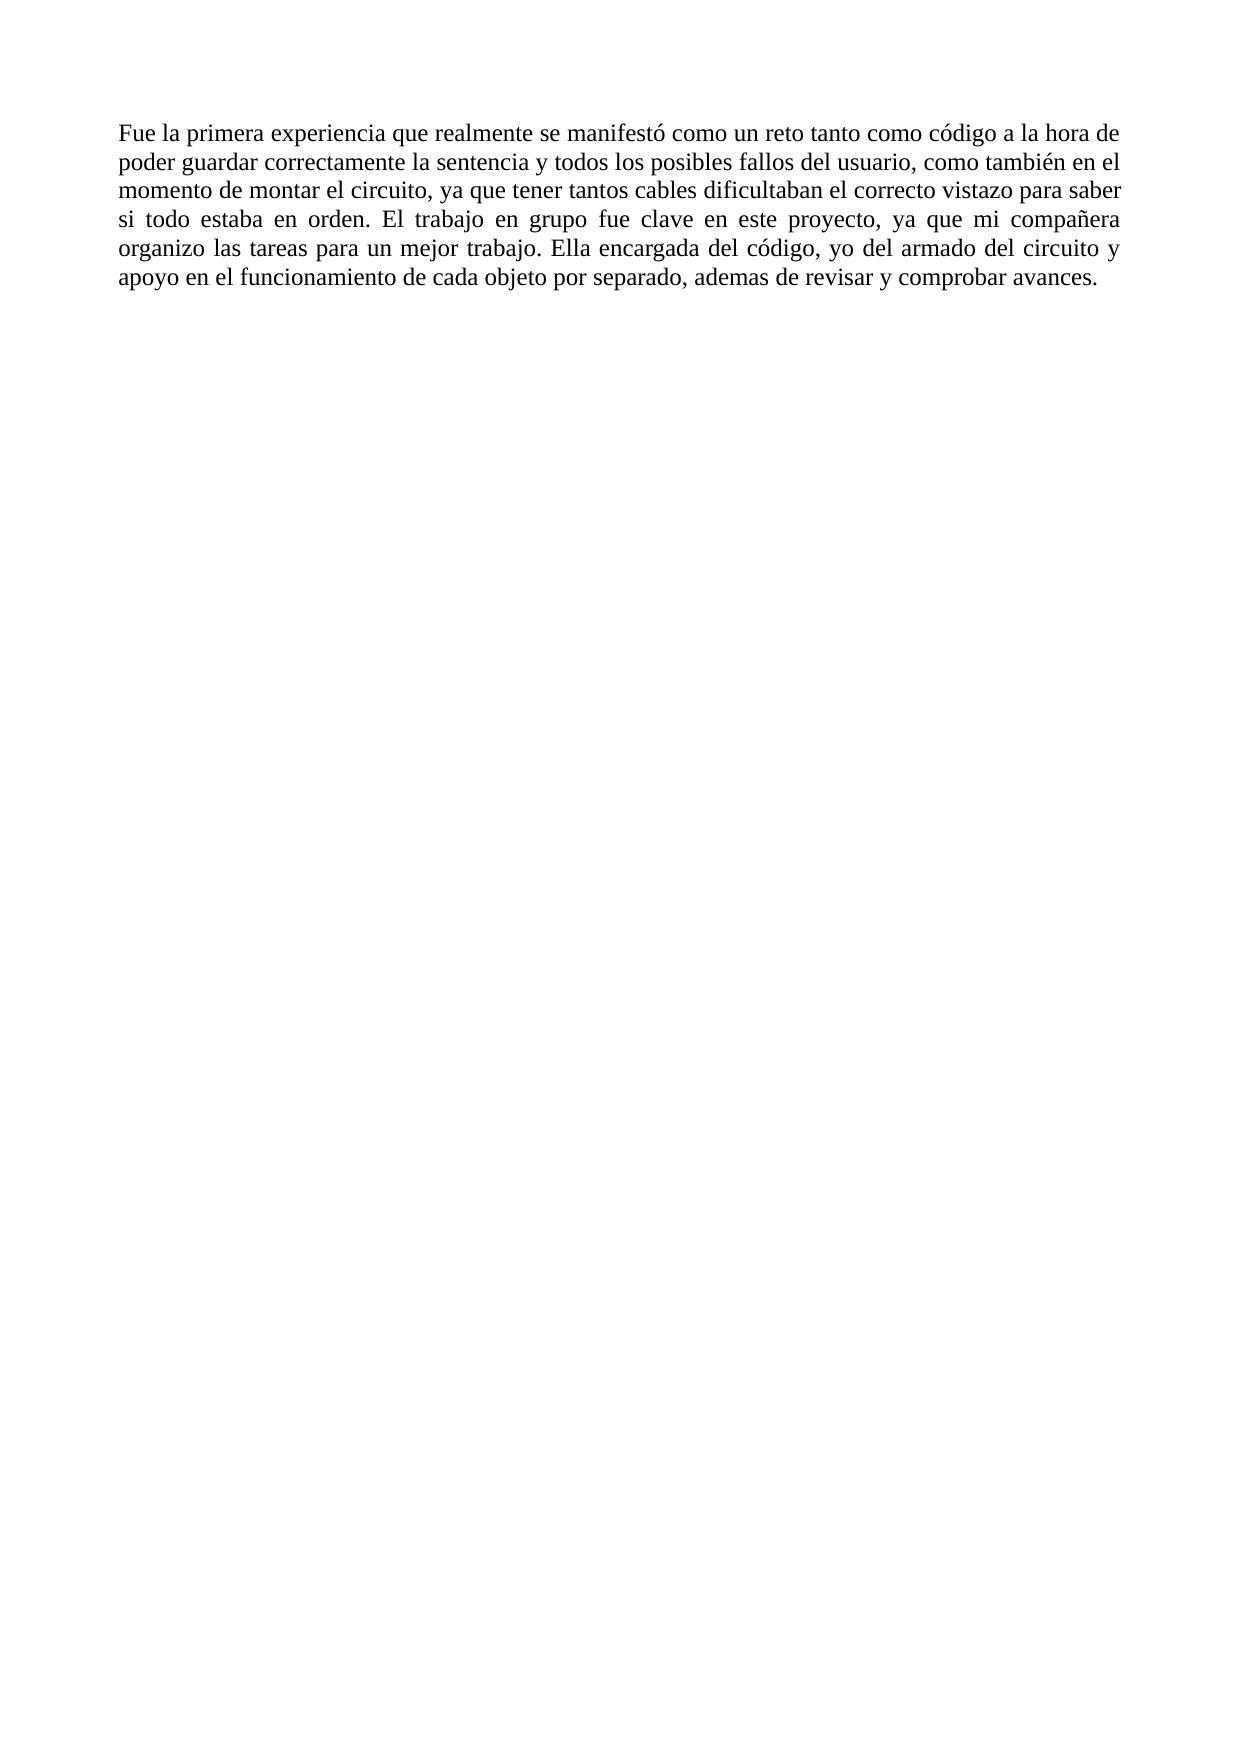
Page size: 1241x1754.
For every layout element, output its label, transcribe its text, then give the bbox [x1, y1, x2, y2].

text Fue la primera experiencia que realmente se manifestó como un reto tanto como código a la hora de poder guardar correctamente la sentencia y todos los posibles fallos del usuario, como también en el momento de montar el circuito, ya que tener tantos cables dificultaban el correcto vistazo para saber si todo estaba en orden. El trabajo en grupo fue clave en este proyecto, ya que mi compañera organizo las tareas para un mejor trabajo. Ella encargada del código, yo del armado del circuito y apoyo en el funcionamiento de cada objeto por separado, ademas de revisar y comprobar avances. [118, 118, 1122, 291]
